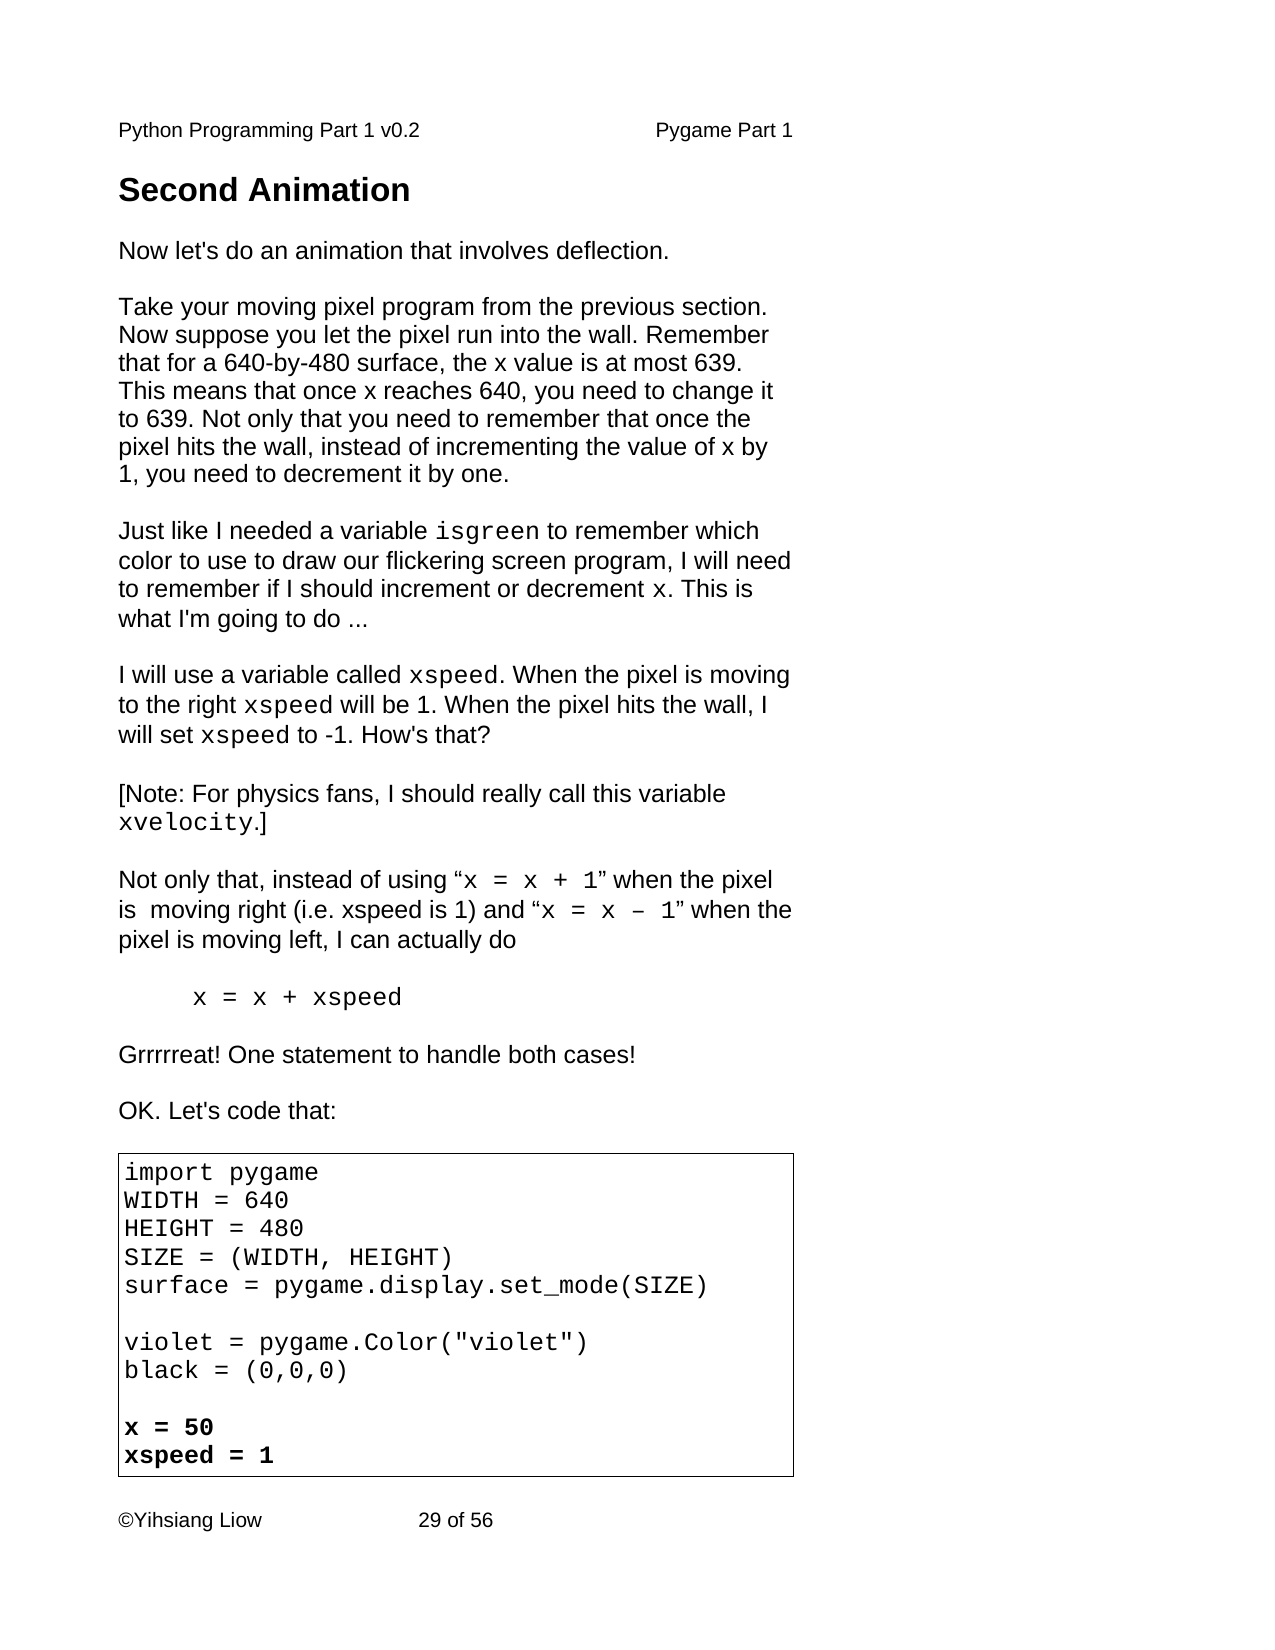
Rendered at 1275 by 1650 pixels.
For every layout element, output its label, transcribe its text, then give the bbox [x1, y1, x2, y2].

text Grrrrreat! One statement to handle both cases! [118, 1041, 793, 1069]
text Take your moving pixel program from the previous section. Now suppose you let the pixel run into the wall. Remember that for a 640-by-480 surface, the x value is at most 639. This means that once x reaches 640, you need to change it to 639. Not only that you need to remember that once the pixel hits the wall, instead of incrementing the value of x by 1, you need to decrement it by one. [118, 293, 793, 488]
text I will use a variable called xspeed. When the pixel is moving to the right xspeed will be 1. When the pixel hits the wall, I will set xspeed to -1. How's that? [118, 661, 793, 751]
text [Note: For physics fans, I should really call this variable xvelocity.] [118, 779, 793, 837]
table_header import pygame WIDTH = 640 HEIGHT = 480 SIZE = (WIDTH, HEIGHT) surface = pygame.display.set_mode(SIZE) violet = pygame.Color("violet") black = (0,0,0) x = 50 xspeed = 1 [119, 1154, 793, 1476]
text Just like I needed a variable isgreen to remember which color to use to draw our flickering screen program, I will need to remember if I should increment or decrement x. This is what I'm going to do ... [118, 516, 793, 632]
text x = x + xspeed [118, 982, 793, 1012]
text Now let's do an animation that involves deflection. [118, 236, 793, 264]
text OK. Let's code that: [118, 1097, 793, 1125]
text Second Animation [118, 171, 793, 208]
text Not only that, instead of using “x = x + 1” when the pixel is moving right (i.e. xspeed is 1) and “x = x – 1” when the pixel is moving left, I can actually do [118, 866, 793, 954]
